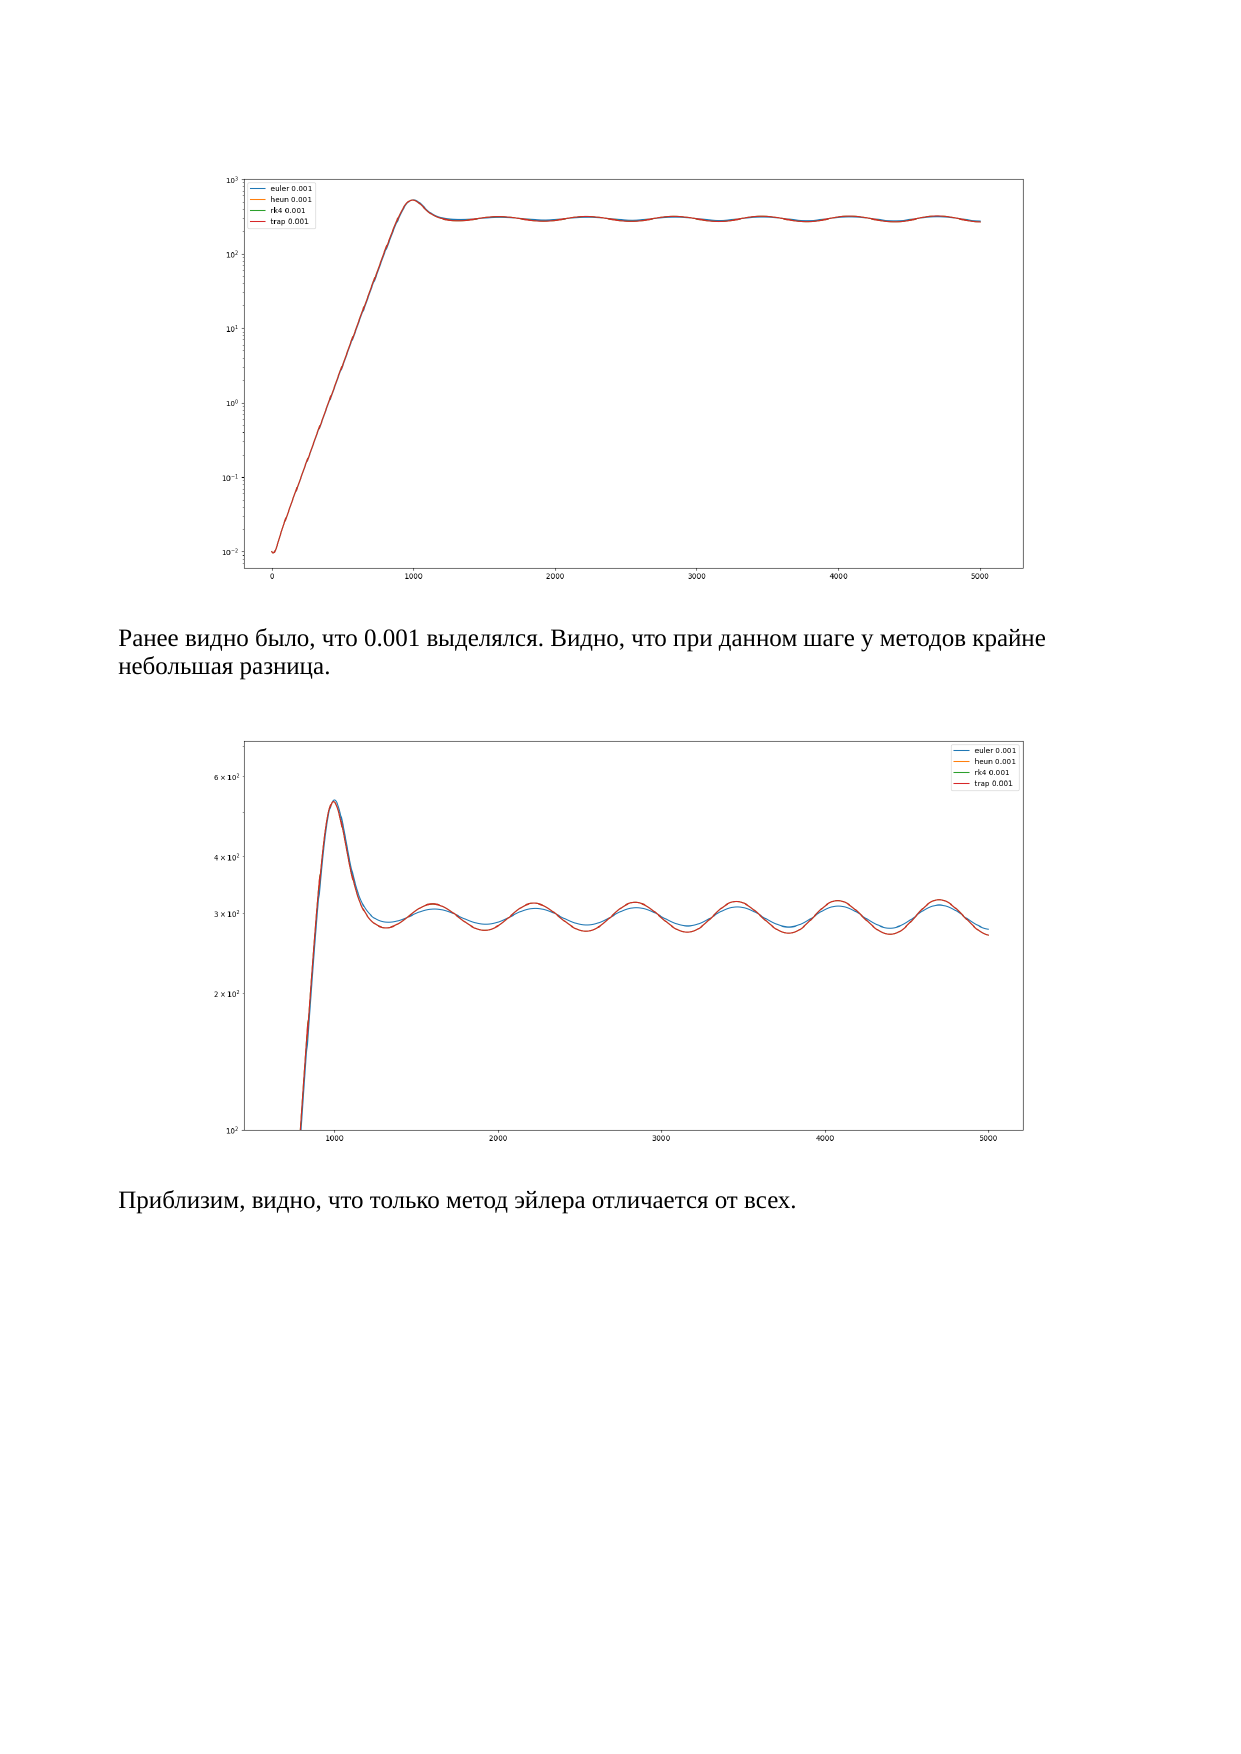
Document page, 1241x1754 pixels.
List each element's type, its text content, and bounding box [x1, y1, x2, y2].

picture [118, 680, 1123, 1185]
text Ранее видно было, что 0.001 выделялся. Видно, что при данном шаге у методов крайне небольшая разница. [118, 623, 1122, 680]
text Приблизим, видно, что только метод эйлера отличается от всех. [118, 1185, 1122, 1213]
picture [118, 118, 1123, 623]
